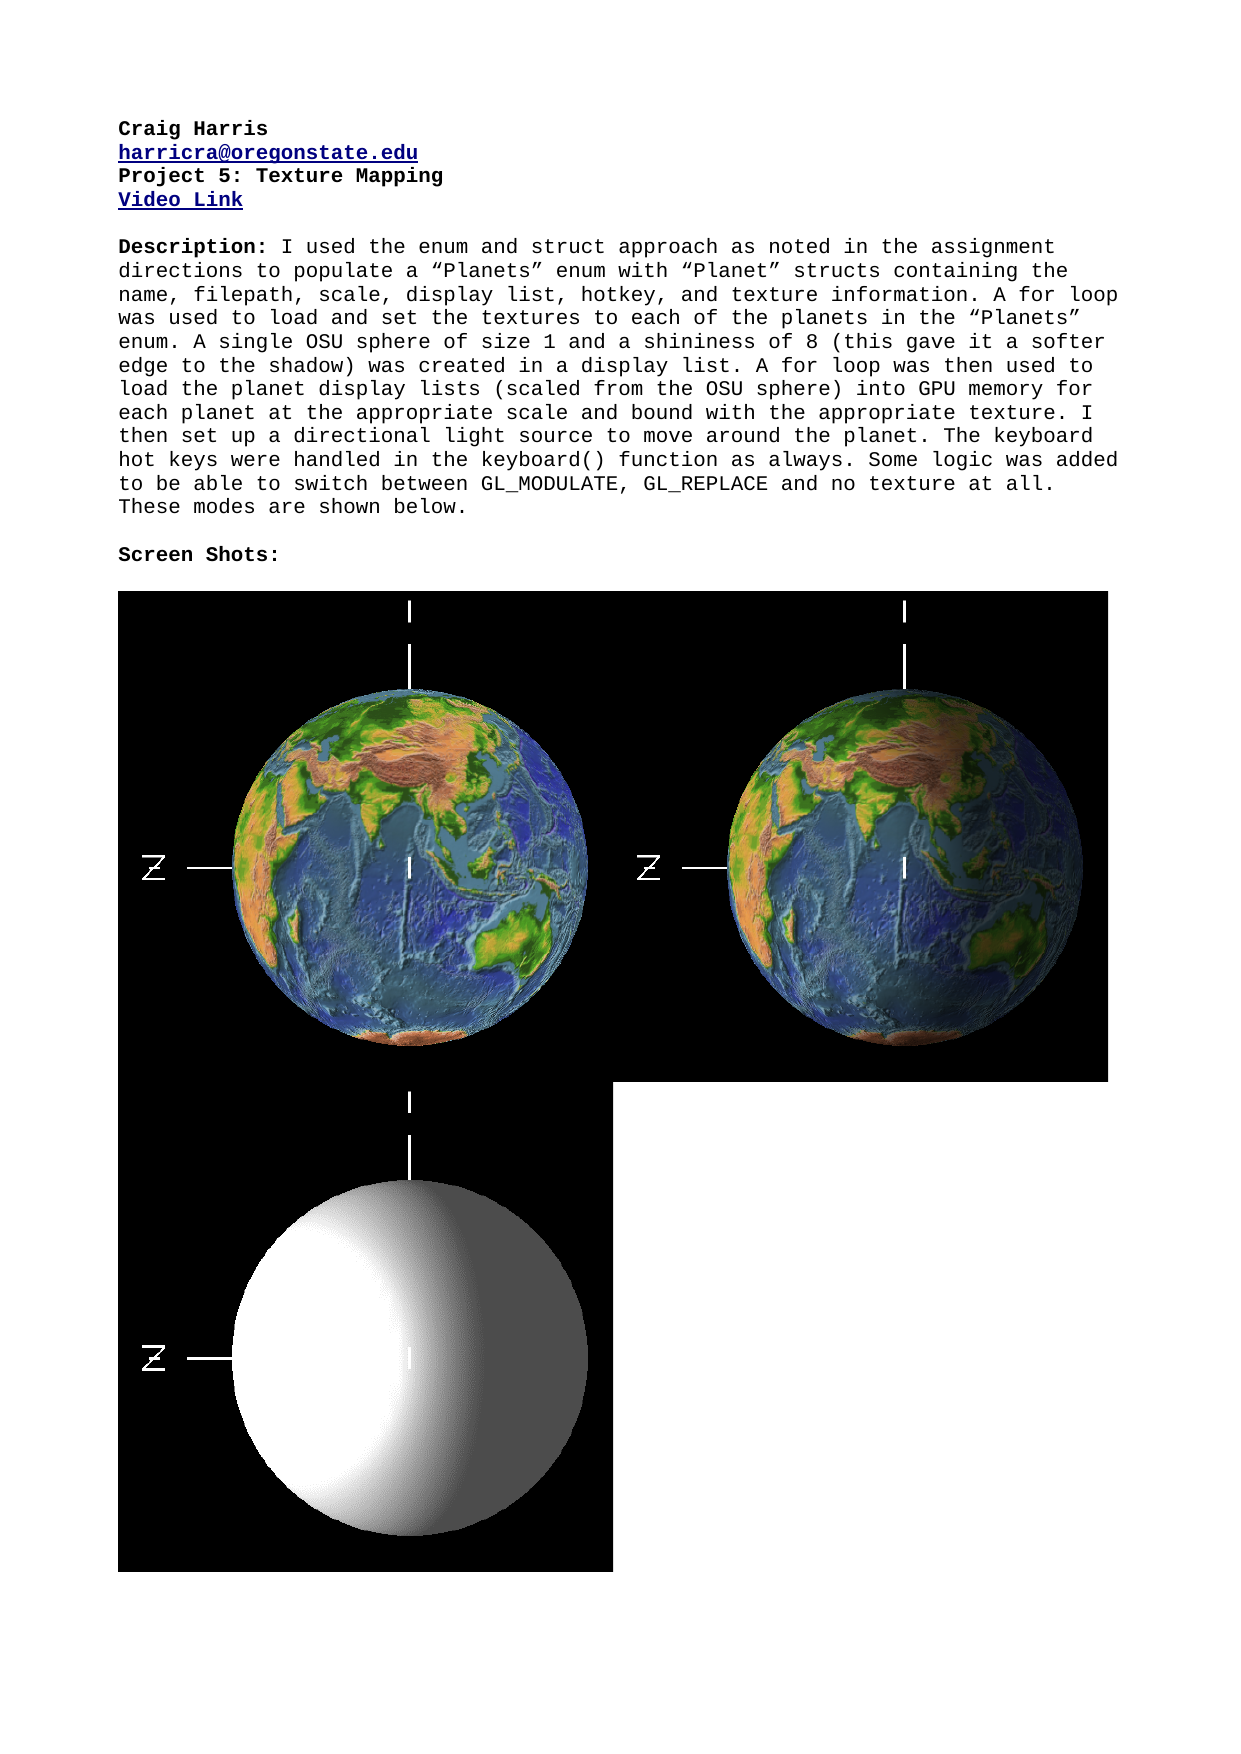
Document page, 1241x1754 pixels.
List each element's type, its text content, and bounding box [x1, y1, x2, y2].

text harricra@oregonstate.edu [118, 142, 1122, 165]
text Craig Harris [118, 118, 1122, 142]
text Description: I used the enum and struct approach as noted in the assignment directions to populate a “Planets” enum with “Planet” structs containing the name, filepath, scale, display list, hotkey, and texture information. A for loop was used to load and set the textures to each of the planets in the “Planets” enum. A single OSU sphere of size 1 and a shininess of 8 (this gave it a softer edge to the shadow) was created in a display list. A for loop was then used to load the planet display lists (scaled from the OSU sphere) into GPU memory for each planet at the appropriate scale and bound with the appropriate texture. I then set up a directional light source to move around the planet. The keyboard hot keys were handled in the keyboard() function as always. Some logic was added to be able to switch between GL_MODULATE, GL_REPLACE and no texture at all. These modes are shown below. [118, 236, 1122, 520]
text Project 5: Texture Mapping [118, 165, 1122, 189]
text Screen Shots: [118, 544, 1122, 567]
text Video Link [118, 189, 1122, 213]
